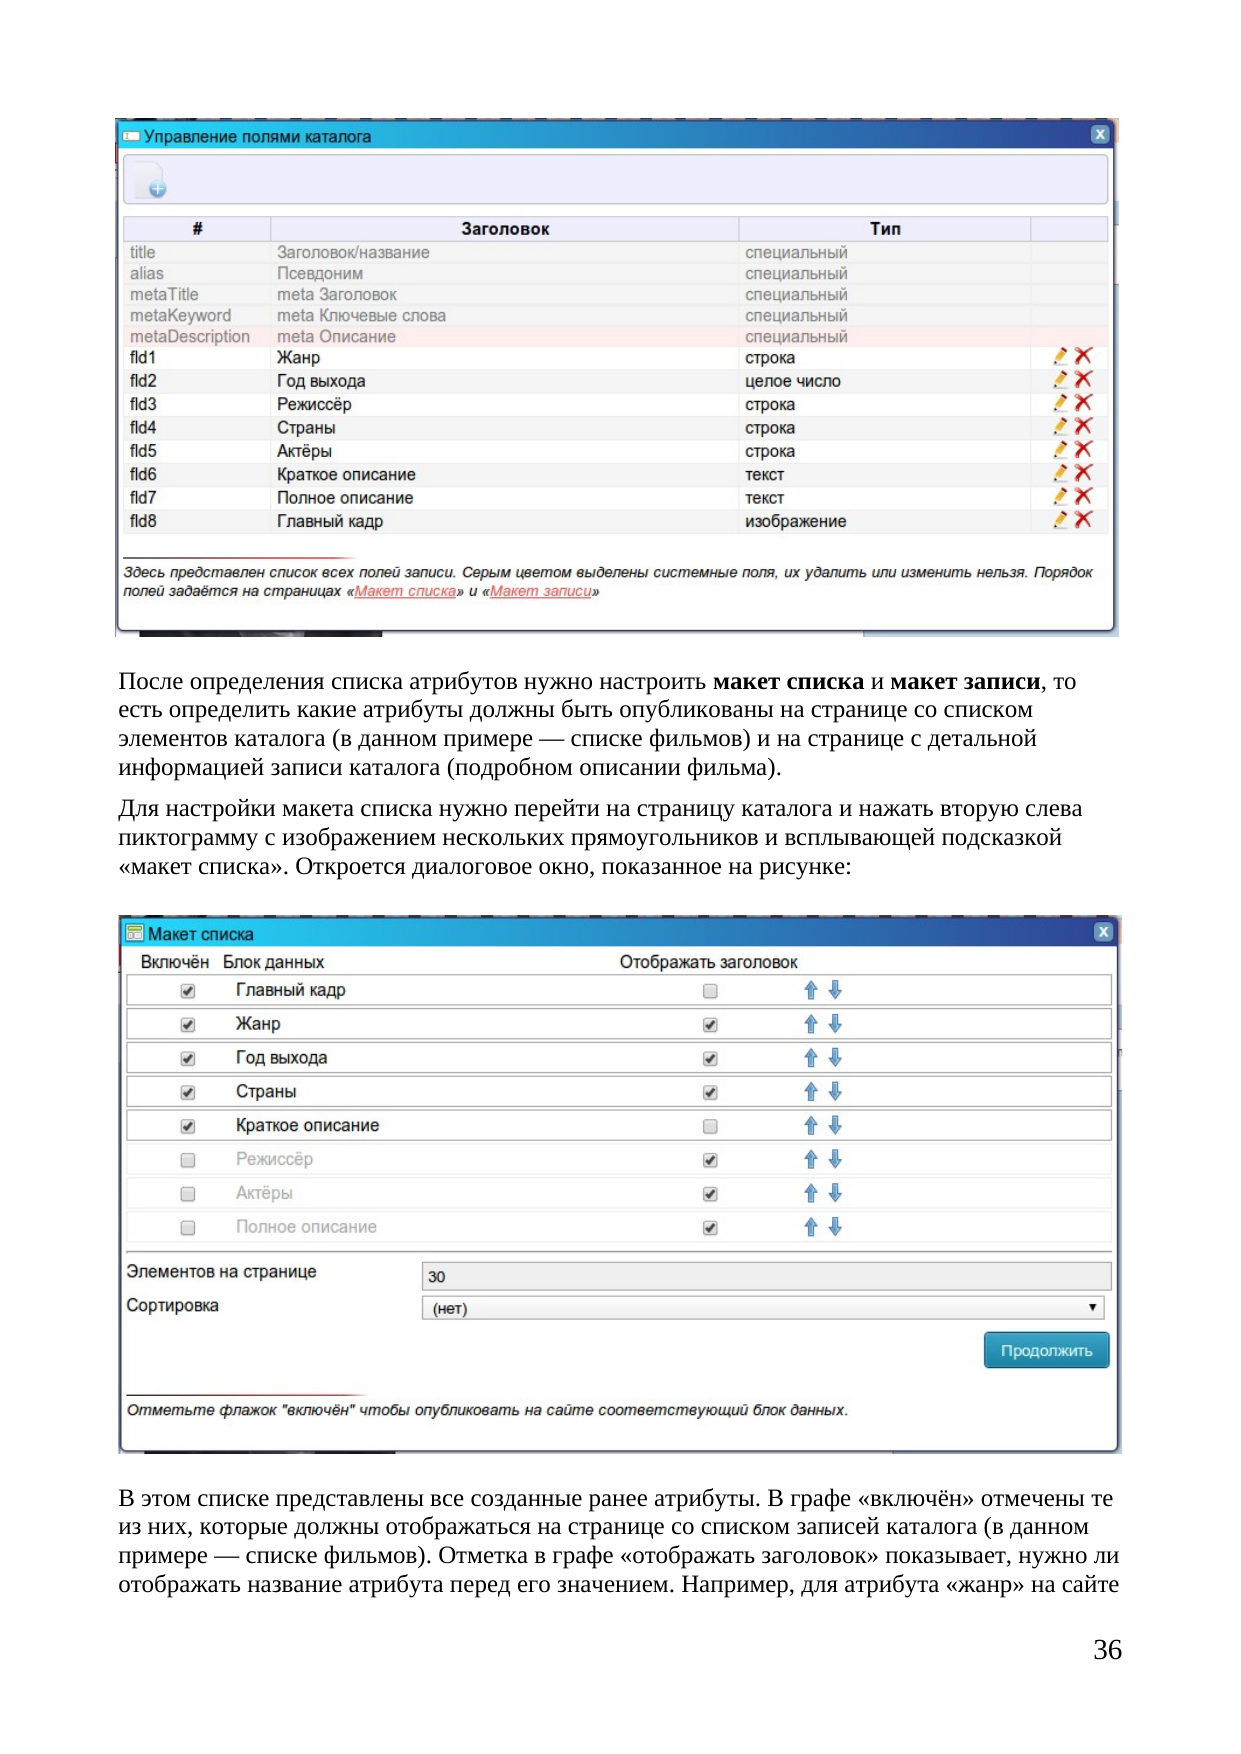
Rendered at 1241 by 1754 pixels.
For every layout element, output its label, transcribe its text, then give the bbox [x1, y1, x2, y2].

text В этом списке представлены все созданные ранее атрибуты. В графе «включён» отмечены те из них, которые должны отображаться на странице со списком записей каталога (в данном примере — списке фильмов). Отметка в графе «отображать заголовок» показывает, нужно ли отображать название атрибута перед его значением. Например, для атрибута «жанр» на сайте [118, 1454, 1122, 1598]
text [118, 892, 1122, 915]
text После определения списка атрибутов нужно настроить макет списка и макет записи, то есть определить какие атрибуты должны быть опубликованы на странице со списком элементов каталога (в данном примере — списке фильмов) и на странице с детальной информацией записи каталога (подробном описании фильма). [118, 118, 1122, 781]
text Для настройки макета списка нужно перейти на страницу каталога и нажать вторую слева пиктограмму с изображением нескольких прямоугольников и всплывающей подсказкой «макет списка». Откроется диалоговое окно, показанное на рисунке: [118, 793, 1122, 879]
picture [115, 118, 1119, 637]
picture [118, 915, 1123, 1454]
